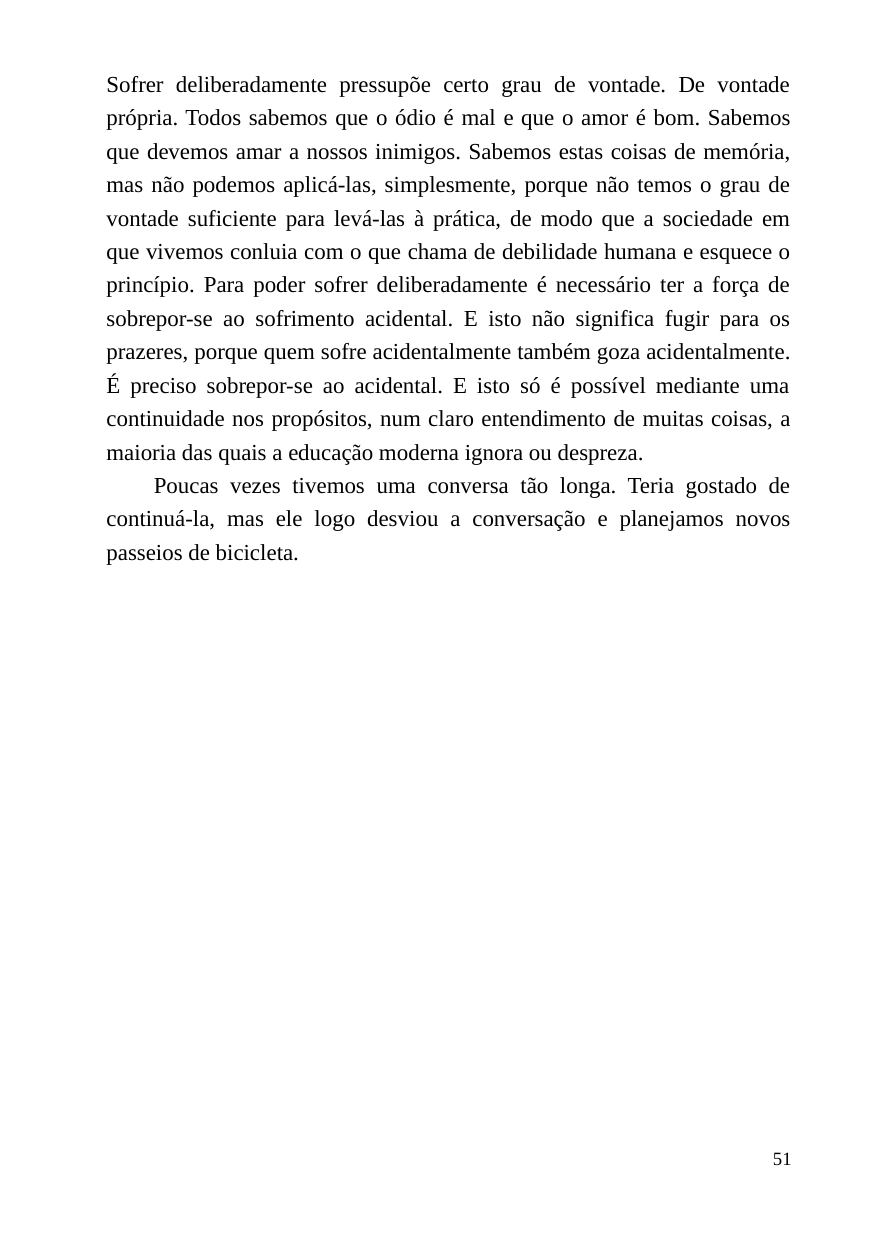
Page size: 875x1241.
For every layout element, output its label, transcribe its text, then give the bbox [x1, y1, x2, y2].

text Sofrer deliberadamente pressupõe certo grau de vontade. De vontade própria. Todos sabemos que o ódio é mal e que o amor é bom. Sabemos que devemos amar a nossos inimigos. Sabemos estas coisas de memória, mas não podemos aplicá-las, simplesmente, porque não temos o grau de vontade suficiente para levá-las à prática, de modo que a sociedade em que vivemos conluia com o que chama de debilidade humana e esquece o princípio. Para poder sofrer deliberadamente é necessário ter a força de sobrepor-se ao sofrimento acidental. E isto não significa fugir para os prazeres, porque quem sofre acidentalmente também goza acidentalmente. É preciso sobrepor-se ao acidental. E isto só é possível mediante uma continuidade nos propósitos, num claro entendimento de muitas coisas, a maioria das quais a educação moderna ignora ou despreza. [106, 71, 791, 465]
text Poucas vezes tivemos uma conversa tão longa. Teria gostado de continuá-la, mas ele logo desviou a conversação e planejamos novos passeios de bicicleta. [106, 472, 791, 565]
